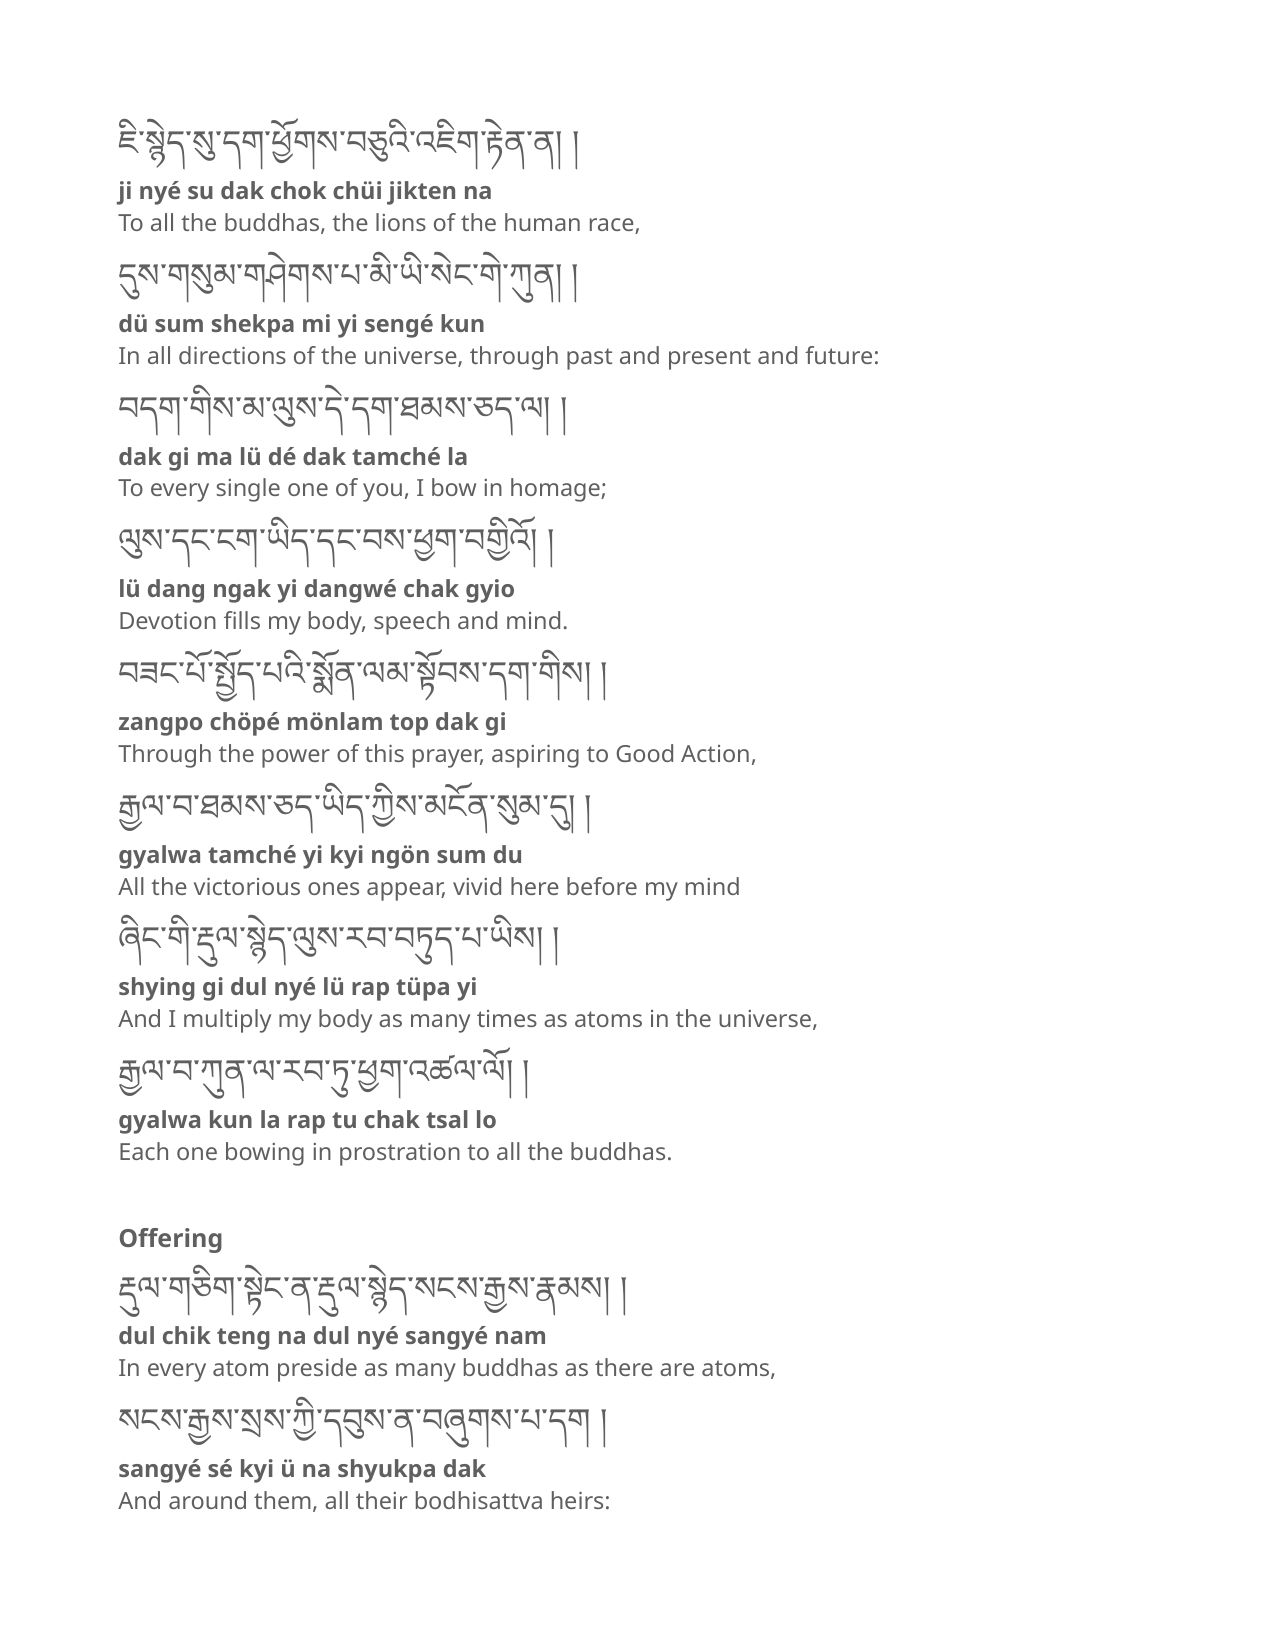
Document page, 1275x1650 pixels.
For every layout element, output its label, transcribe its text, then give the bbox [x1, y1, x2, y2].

text དུས་གསུམ་གཤེགས་པ་མི་ཡི་སེང་གེ་ཀུན། ། [118, 251, 1157, 301]
text ཞིང་གི་རྡུལ་སྙེད་ལུས་རབ་བཏུད་པ་ཡིས། ། [118, 914, 1157, 964]
text gyalwa tamché yi kyi ngön sum du [118, 838, 1157, 870]
text To every single one of you, I bow in homage; [118, 472, 1157, 504]
text sangyé sé kyi ü na shyukpa dak [118, 1452, 1157, 1484]
text In every atom preside as many buddhas as there are atoms, [118, 1352, 1157, 1384]
text Through the power of this prayer, aspiring to Good Action, [118, 737, 1157, 769]
text And around them, all their bodhisattva heirs: [118, 1484, 1157, 1516]
text Devotion fills my body, speech and mind. [118, 604, 1157, 636]
text Offering [118, 1221, 1157, 1255]
text All the victorious ones appear, vivid here before my mind [118, 870, 1157, 902]
text dul chik teng na dul nyé sangyé nam [118, 1320, 1157, 1352]
text lü dang ngak yi dangwé chak gyio [118, 572, 1157, 604]
text And I multiply my body as many times as atoms in the universe, [118, 1003, 1157, 1034]
text In all directions of the universe, through past and present and future: [118, 339, 1157, 371]
text shying gi dul nyé lü rap tüpa yi [118, 971, 1157, 1003]
text བཟང་པོ་སྤྱོད་པའི་སྨོན་ལམ་སྟོབས་དག་གིས། ། [118, 649, 1157, 699]
text རྡུལ་གཅིག་སྟེང་ན་རྡུལ་སྙེད་སངས་རྒྱས་རྣམས། ། [118, 1263, 1157, 1313]
text Each one bowing in prostration to all the buddhas. [118, 1135, 1157, 1167]
text zangpo chöpé mönlam top dak gi [118, 705, 1157, 737]
text dü sum shekpa mi yi sengé kun [118, 307, 1157, 339]
text gyalwa kun la rap tu chak tsal lo [118, 1103, 1157, 1135]
text dak gi ma lü dé dak tamché la [118, 440, 1157, 472]
text རྒྱལ་བ་ཐམས་ཅད་ཡིད་ཀྱིས་མངོན་སུམ་དུ། ། [118, 782, 1157, 832]
text རྒྱལ་བ་ཀུན་ལ་རབ་ཏུ་ཕྱག་འཚལ་ལོ། ། [118, 1047, 1157, 1097]
text བདག་གིས་མ་ལུས་དེ་དག་ཐམས་ཅད་ལ། ། [118, 383, 1157, 433]
text ཇི་སྙེད་སུ་དག་ཕྱོགས་བཅུའི་འཇིག་རྟེན་ན། ། [118, 118, 1157, 168]
text སངས་རྒྱས་སྲས་ཀྱི་དབུས་ན་བཞུགས་པ་དག ། [118, 1396, 1157, 1446]
text ji nyé su dak chok chüi jikten na [118, 174, 1157, 206]
text ལུས་དང་ངག་ཡིད་དང་བས་ཕྱག་བགྱིའོ། ། [118, 516, 1157, 566]
text To all the buddhas, the lions of the human race, [118, 206, 1157, 238]
